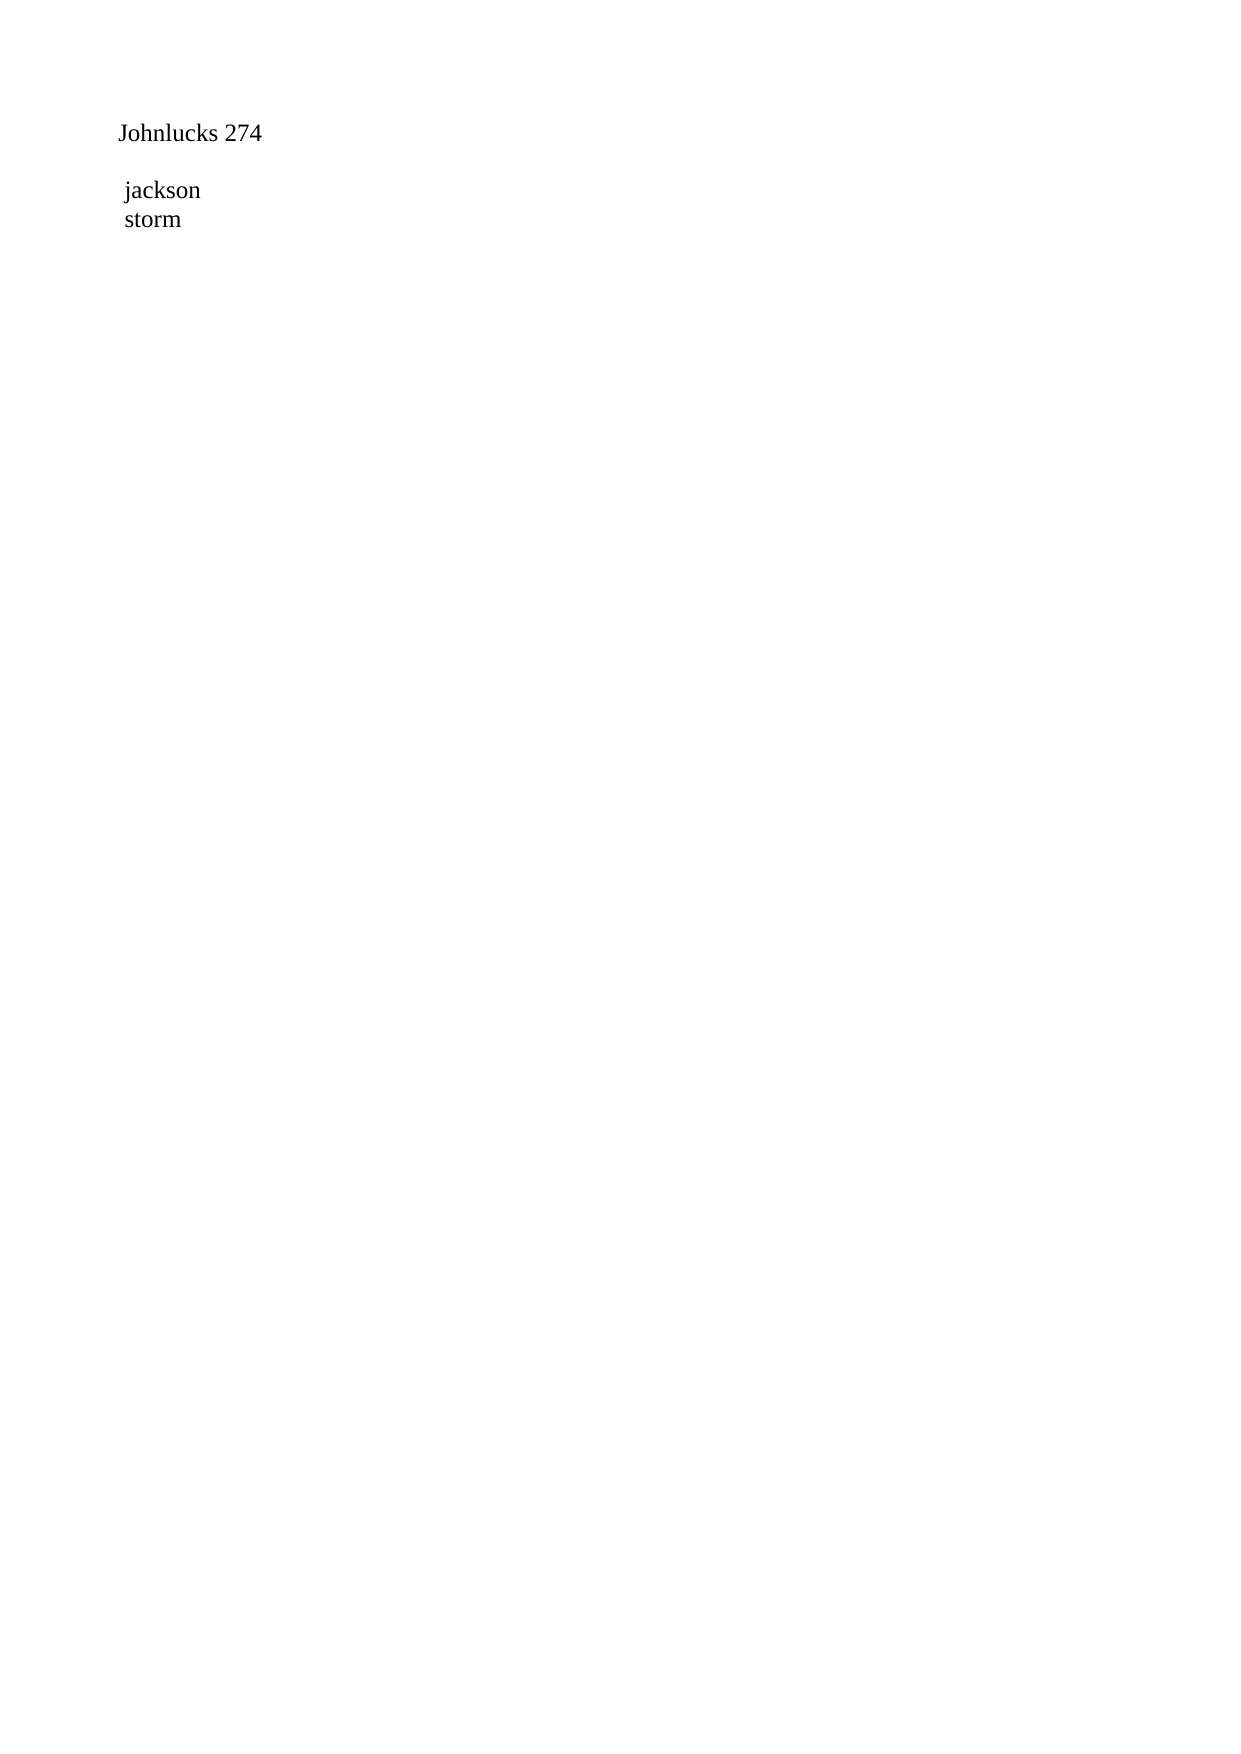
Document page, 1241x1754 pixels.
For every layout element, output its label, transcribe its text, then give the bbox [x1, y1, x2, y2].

text Johnlucks 274 [118, 118, 1122, 147]
text storm [118, 204, 1122, 233]
text jackson [118, 176, 1122, 204]
